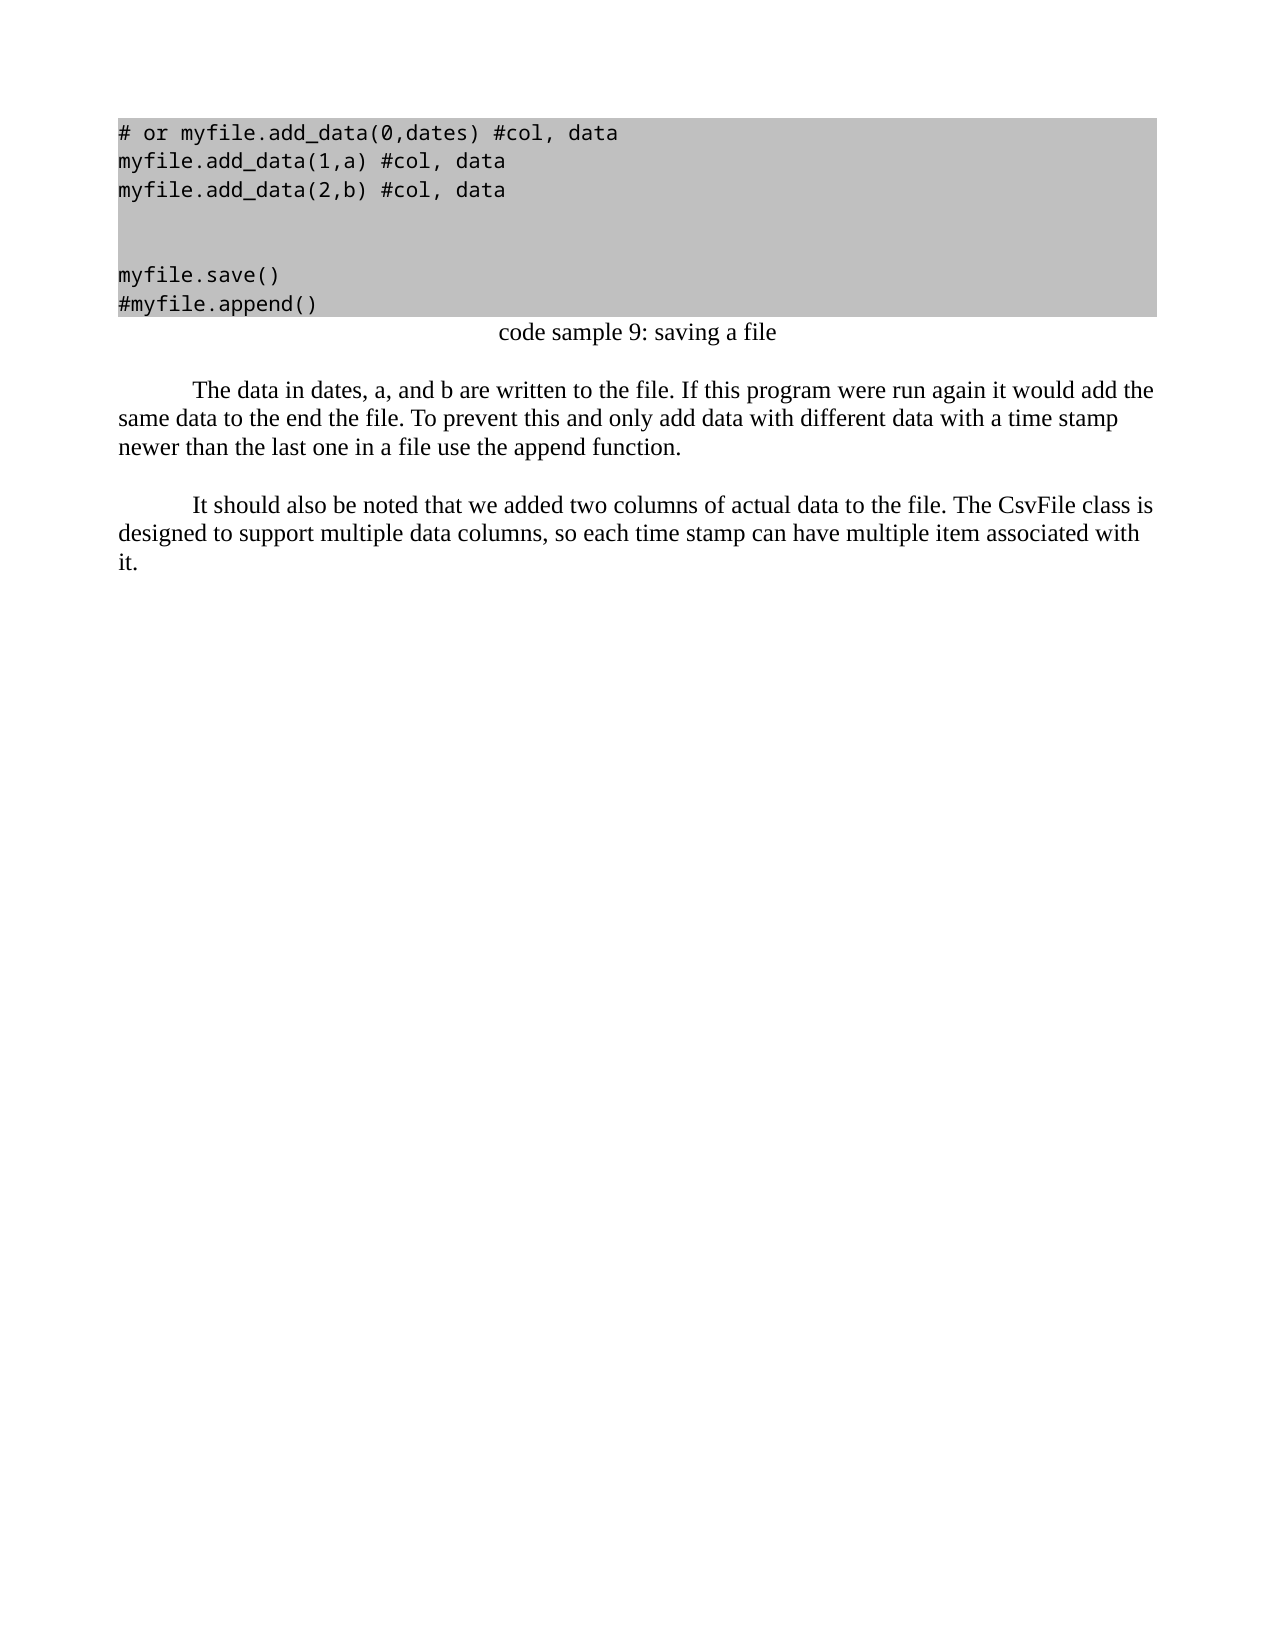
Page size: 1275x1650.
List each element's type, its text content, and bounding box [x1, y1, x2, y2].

text # or myfile.add_data(0,dates) #col, data [118, 118, 1157, 147]
text It should also be noted that we added two columns of actual data to the file. The CsvFile class is designed to support multiple data columns, so each time stamp can have multiple item associated with it. [118, 490, 1157, 576]
text #myfile.append() [118, 289, 1157, 317]
text code sample 9: saving a file [118, 317, 1157, 346]
text myfile.save() [118, 260, 1157, 289]
text myfile.add_data(2,b) #col, data [118, 175, 1157, 203]
text myfile.add_data(1,a) #col, data [118, 147, 1157, 175]
text The data in dates, a, and b are written to the file. If this program were run again it would add the same data to the end the file. To prevent this and only add data with different data with a time stamp newer than the last one in a file use the append function. [118, 375, 1157, 461]
